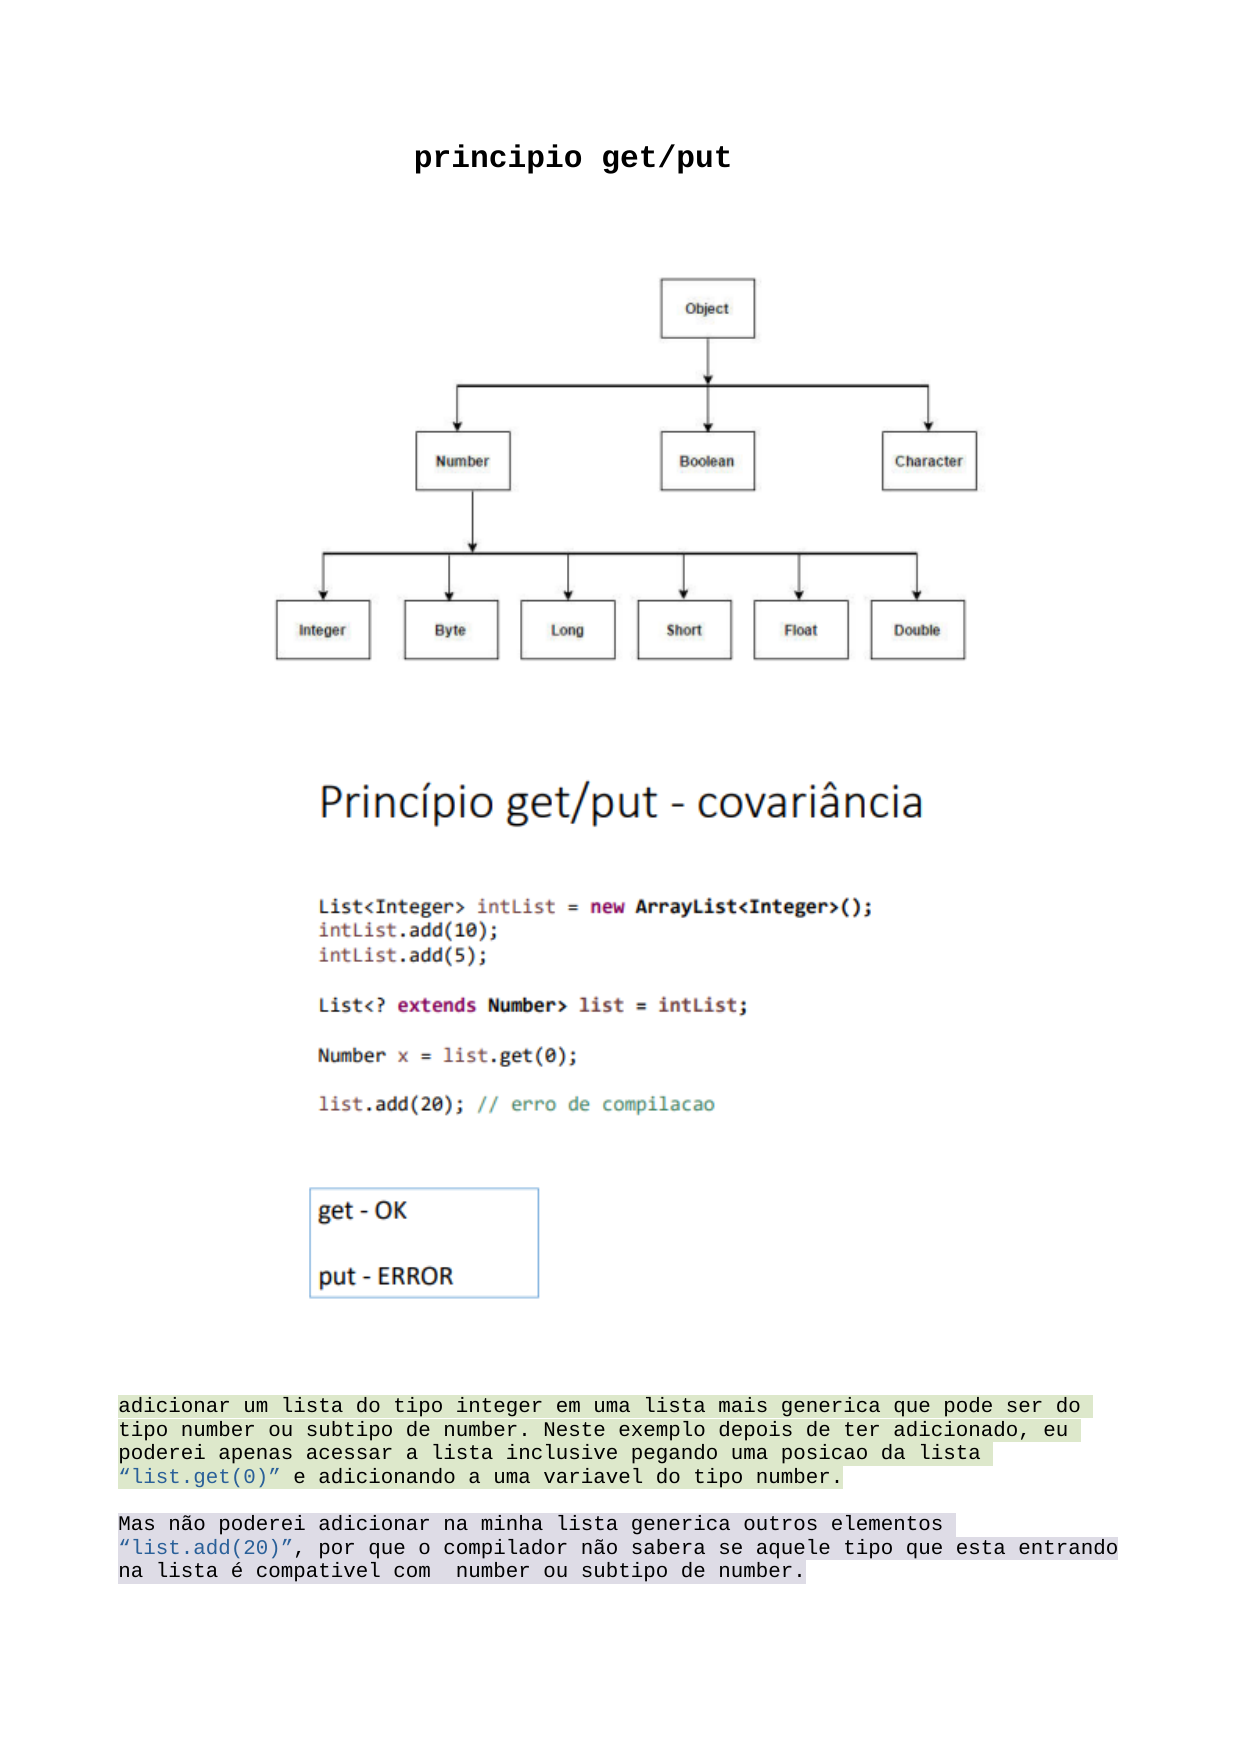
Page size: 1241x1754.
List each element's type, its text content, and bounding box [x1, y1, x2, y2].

text Mas não poderei adicionar na minha lista generica outros elementos “list.add(20)”, por que o compilador não sabera se aquele tipo que esta entrando na lista é compativel com number ou subtipo de number. [118, 1513, 1122, 1584]
text adicionar um lista do tipo integer em uma lista mais generica que pode ser do tipo number ou subtipo de number. Neste exemplo depois de ter adicionado, eu poderei apenas acessar a lista inclusive pegando uma posicao da lista “list.get(0)” e adicionando a uma variavel do tipo number. [118, 1395, 1122, 1489]
picture [253, 253, 987, 669]
text principio get/put [118, 142, 1122, 177]
picture [308, 766, 932, 1302]
